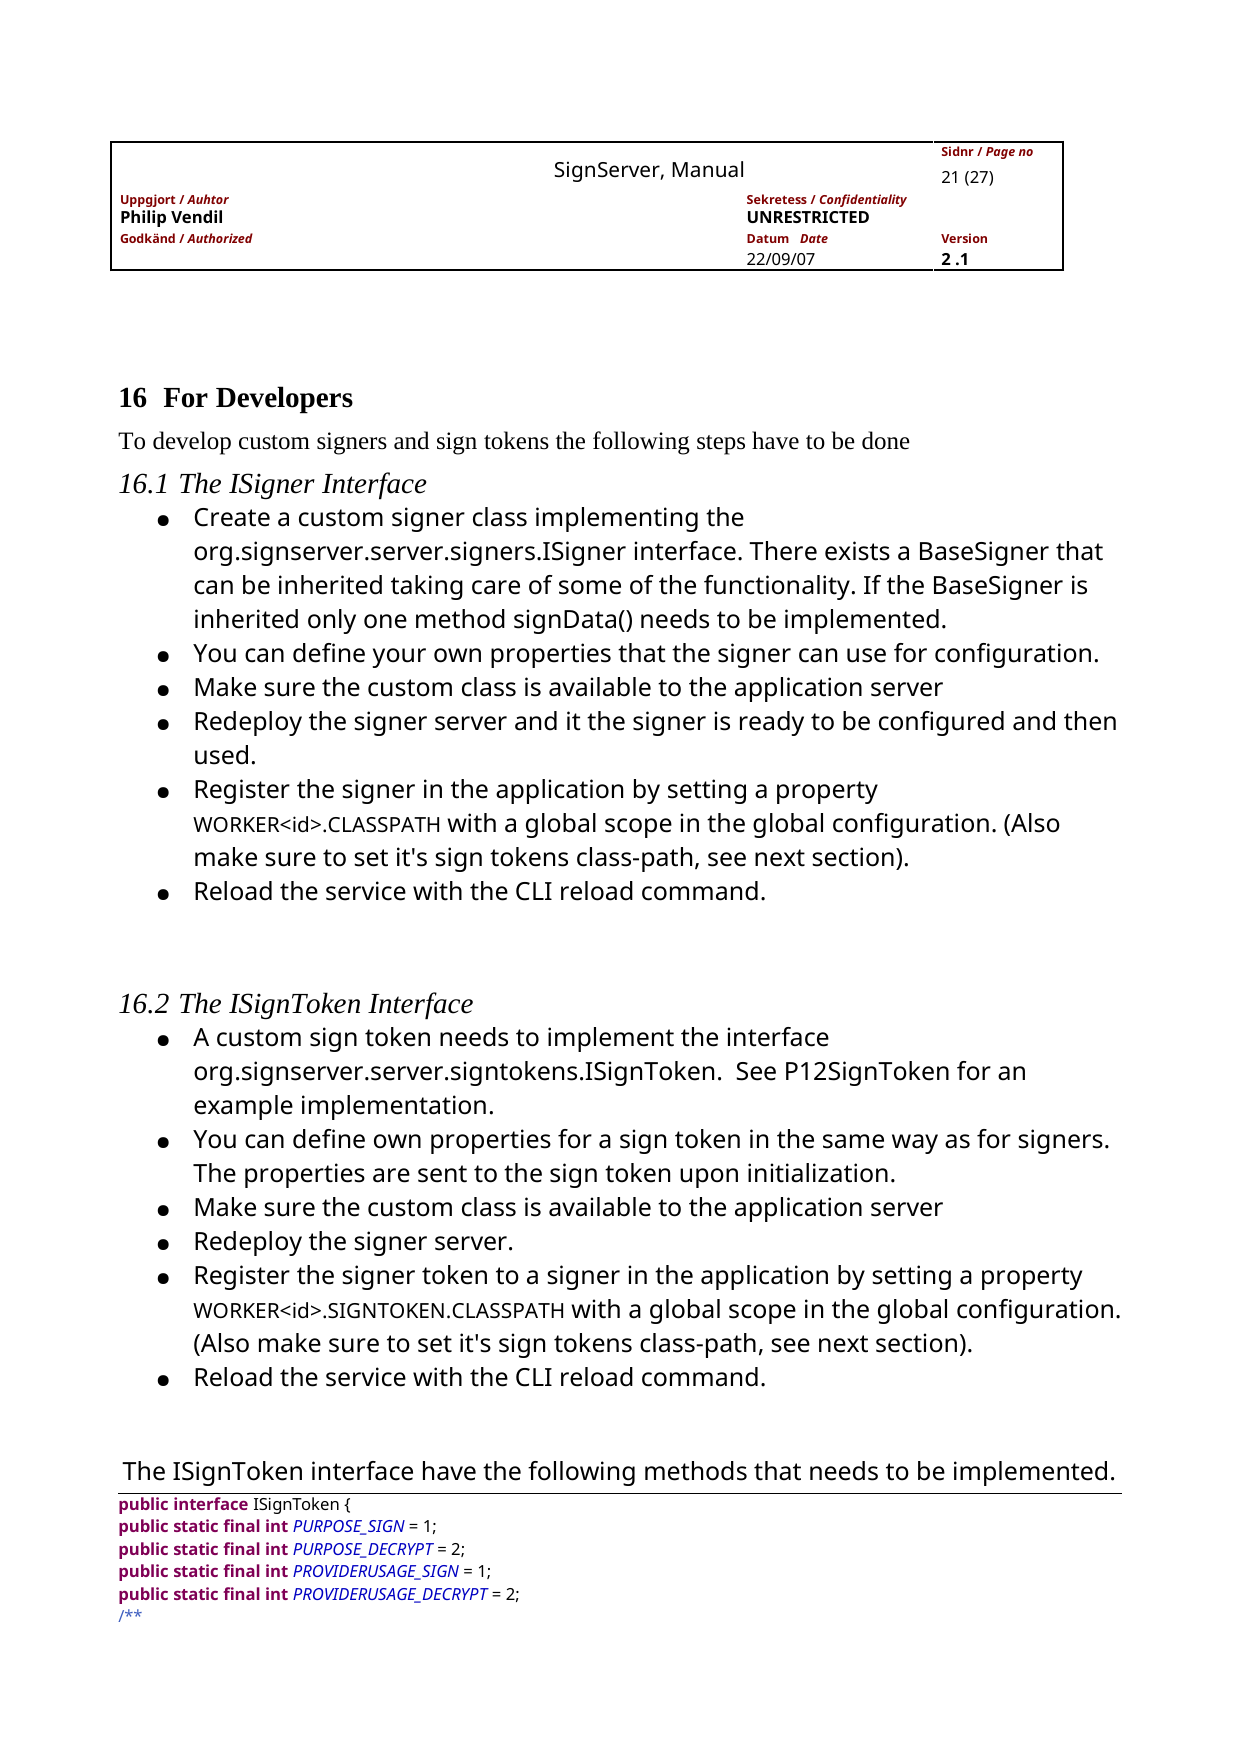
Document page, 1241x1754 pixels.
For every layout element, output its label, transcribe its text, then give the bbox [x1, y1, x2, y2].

text public interface ISignToken { [118, 1494, 1122, 1515]
text public static final int PURPOSE_DECRYPT = 2; [118, 1538, 1122, 1560]
text public static final int PROVIDERUSAGE_SIGN = 1; [118, 1560, 1122, 1583]
subtitle The ISigner Interface [118, 467, 1122, 500]
list You can define your own properties that the signer can use for configuration. [156, 636, 1122, 670]
list Register the signer in the application by setting a property WORKER<id>.CLASSPATH with a global scope in the global configuration. (Also make sure to set it's sign tokens class-path, see next section). [156, 772, 1122, 873]
list Make sure the custom class is available to the application server [156, 1190, 1122, 1224]
text To develop custom signers and sign tokens the following steps have to be done [118, 427, 1122, 455]
list You can define own properties for a sign token in the same way as for signers. The properties are sent to the sign token upon initialization. [156, 1122, 1122, 1190]
text public static final int PROVIDERUSAGE_DECRYPT = 2; [118, 1583, 1122, 1605]
list Reload the service with the CLI reload command. [156, 873, 1122, 907]
list Create a custom signer class implementing the org.signserver.server.signers.ISigner interface. There exists a BaseSigner that can be inherited taking care of some of the functionality. If the BaseSigner is inherited only one method signData() needs to be implemented. [156, 500, 1122, 636]
list Register the signer token to a signer in the application by setting a property WORKER<id>.SIGNTOKEN.CLASSPATH with a global scope in the global configuration. (Also make sure to set it's sign tokens class-path, see next section). [156, 1258, 1122, 1360]
list Make sure the custom class is available to the application server [156, 670, 1122, 704]
subtitle The ISignToken Interface [118, 988, 1122, 1020]
text /** [118, 1605, 1122, 1628]
text public static final int PURPOSE_SIGN = 1; [118, 1515, 1122, 1538]
list Redeploy the signer server. [156, 1224, 1122, 1258]
text The ISignToken interface have the following methods that needs to be implemented. [118, 1450, 1122, 1493]
list Redeploy the signer server and it the signer is ready to be configured and then used. [156, 704, 1122, 772]
subtitle For Developers [118, 382, 1122, 414]
list Reload the service with the CLI reload command. [156, 1360, 1122, 1394]
list A custom sign token needs to implement the interface org.signserver.server.signtokens.ISignToken. See P12SignToken for an example implementation. [156, 1020, 1122, 1122]
